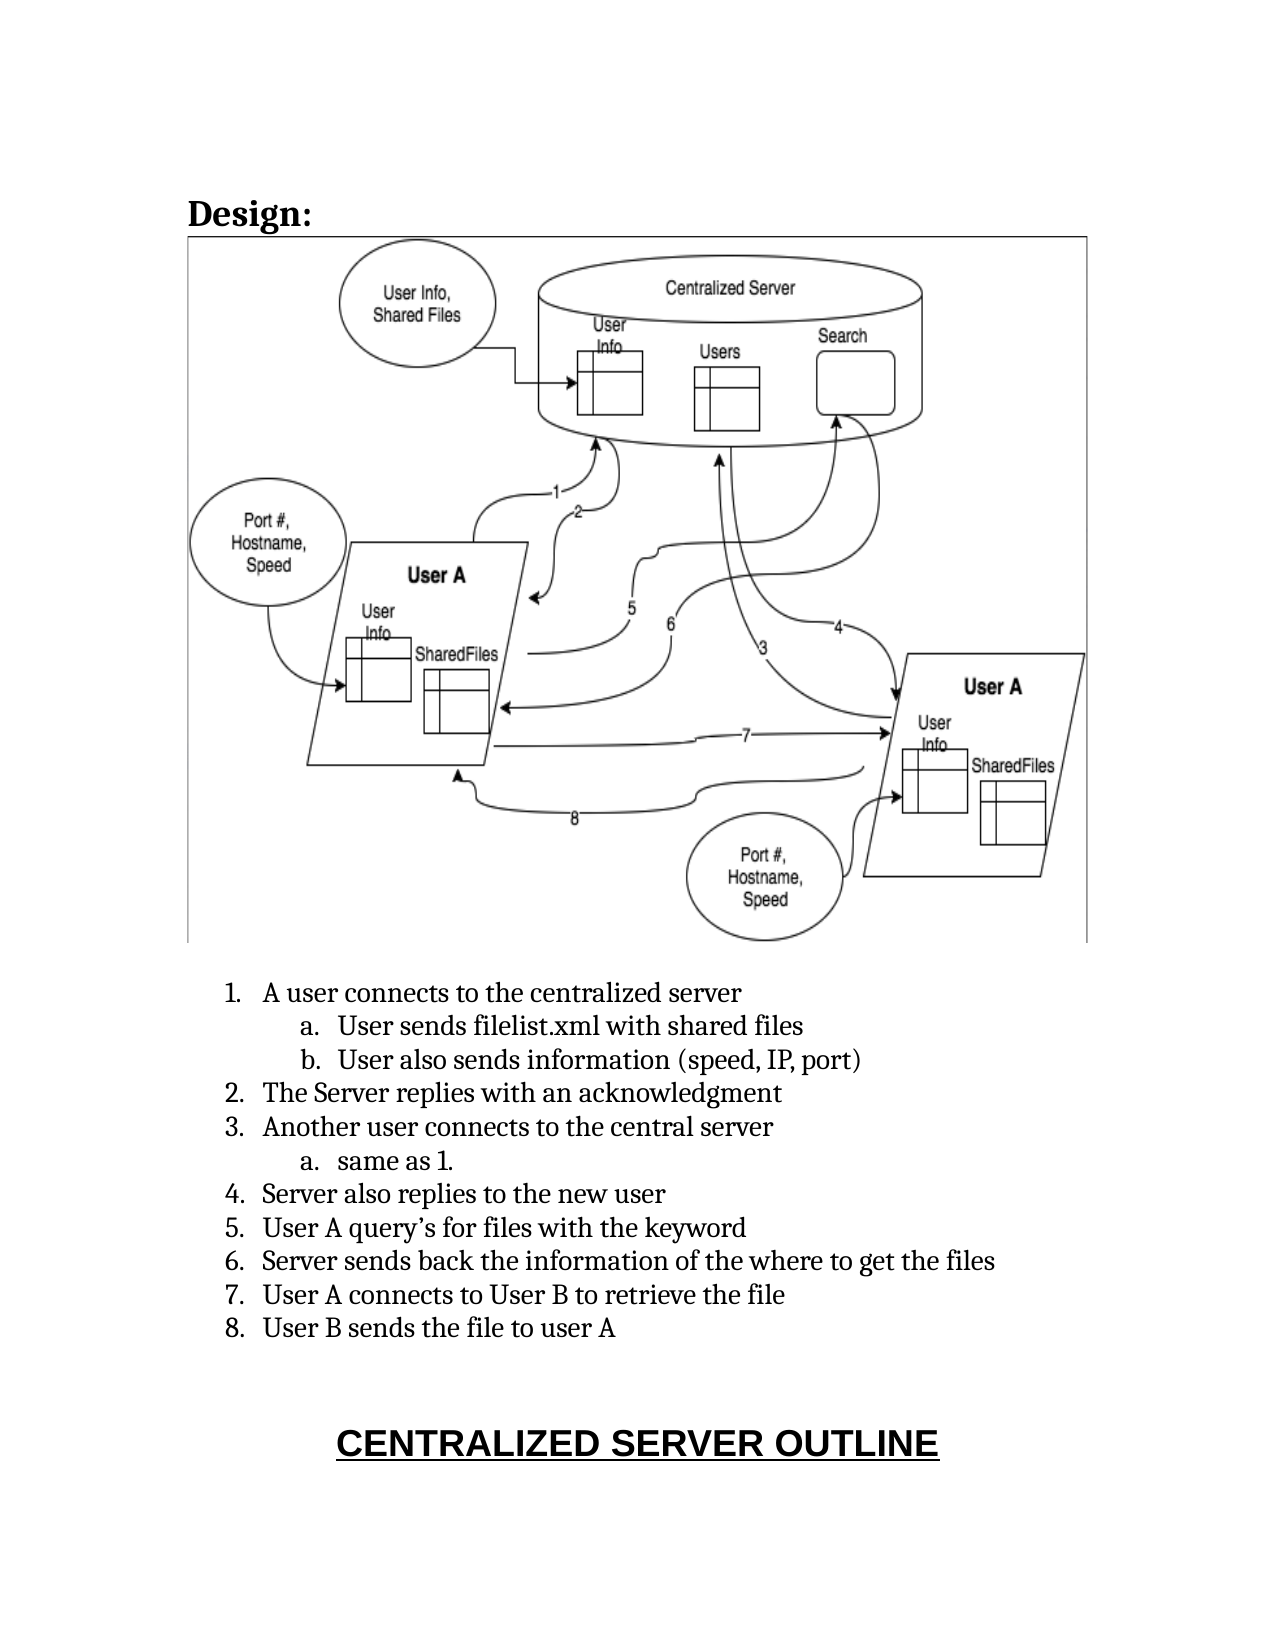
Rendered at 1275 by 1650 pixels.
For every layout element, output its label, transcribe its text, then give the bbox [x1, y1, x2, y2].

list Server also replies to the new user [225, 1177, 1087, 1211]
list User also sends information (speed, IP, port) [300, 1043, 1087, 1077]
list Another user connects to the central server [225, 1110, 1087, 1144]
list The Server replies with an acknowledgment [225, 1077, 1087, 1110]
picture [187, 236, 1088, 943]
list User A query’s for files with the keyword [225, 1211, 1087, 1244]
list User sends filelist.xml with shared files [300, 1009, 1087, 1043]
list User B sends the file to user A [225, 1311, 1087, 1345]
list A user connects to the centralized server [225, 976, 1087, 1009]
list same as 1. [300, 1144, 1087, 1177]
text Design: [187, 193, 1087, 236]
list Server sends back the information of the where to get the files [225, 1244, 1087, 1278]
list User A connects to User B to retrieve the file [225, 1278, 1087, 1311]
text CENTRALIZED SERVER OUTLINE [187, 1422, 1087, 1465]
